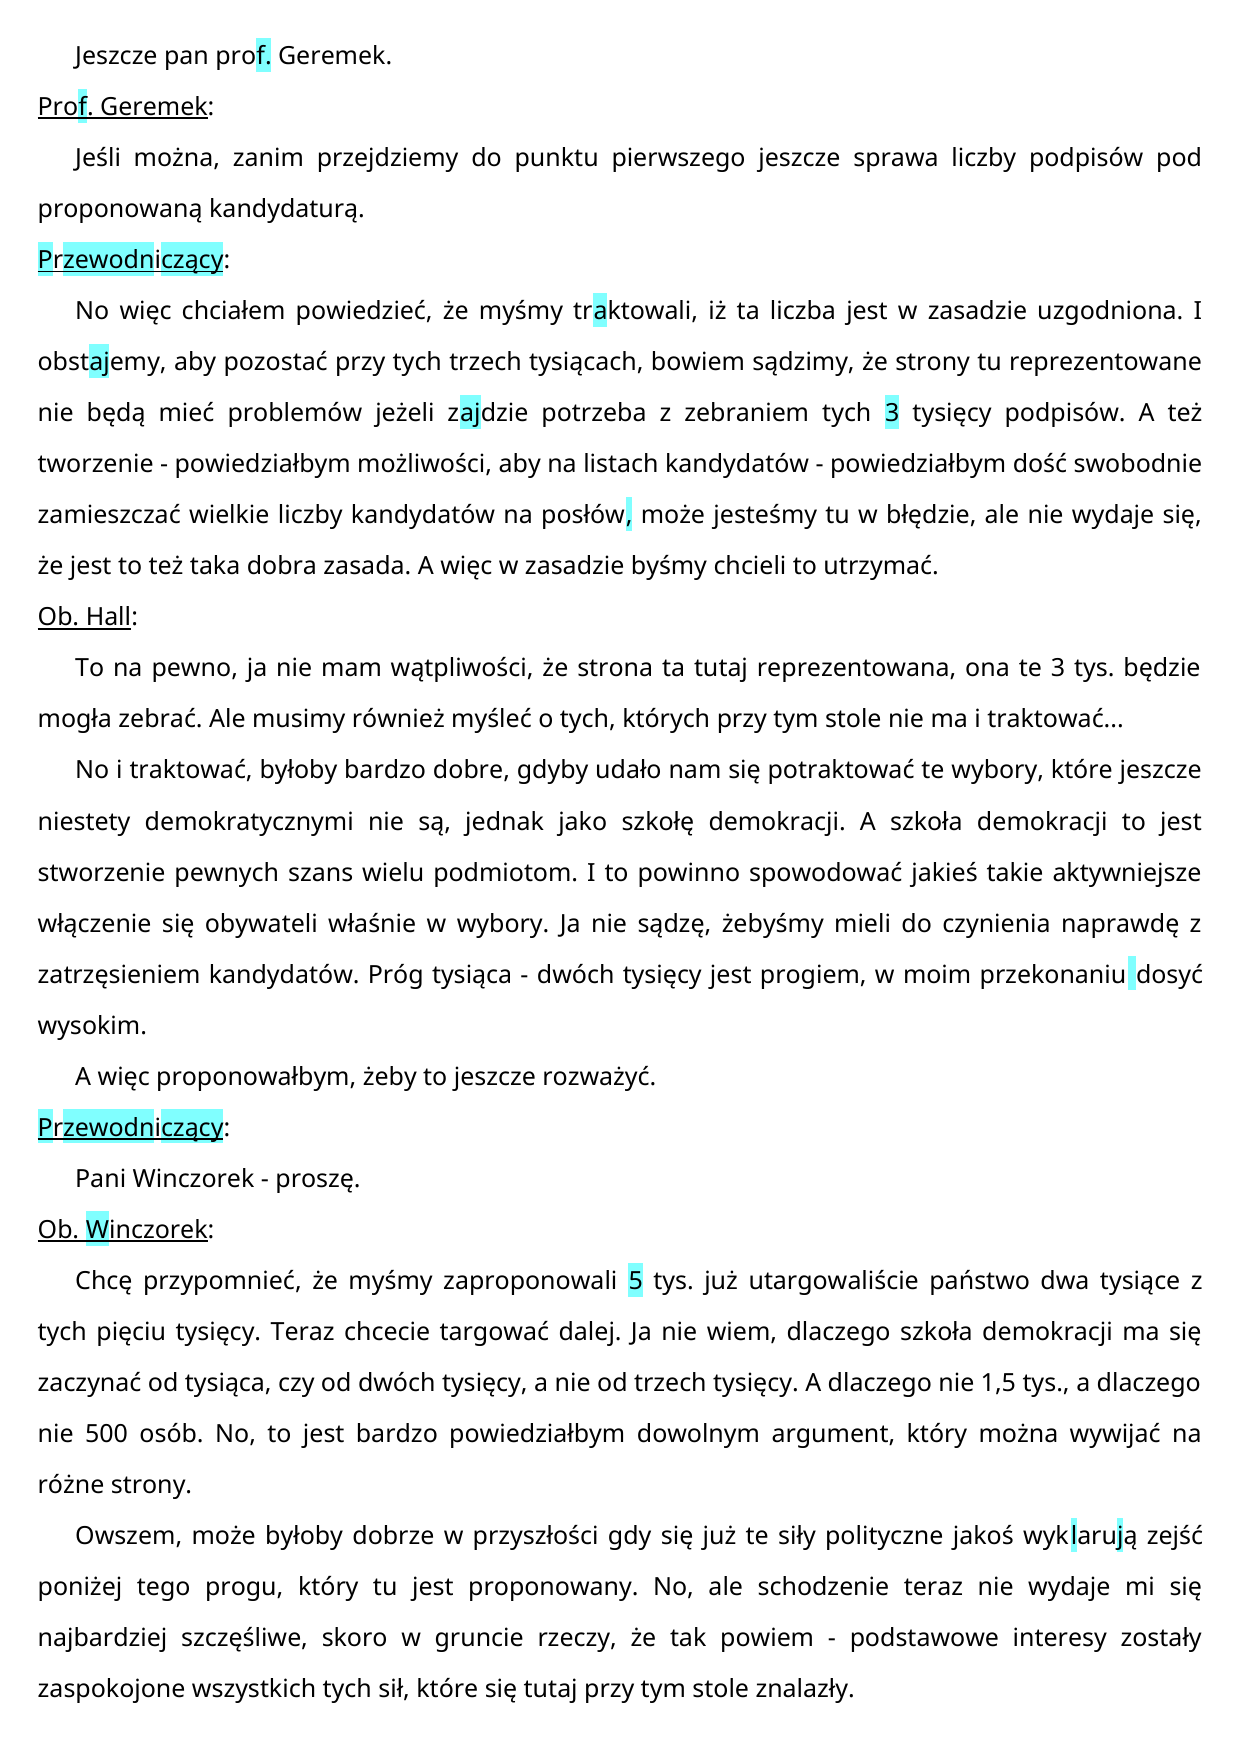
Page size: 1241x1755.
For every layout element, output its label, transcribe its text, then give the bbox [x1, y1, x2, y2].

text Jeszcze pan prof. Geremek. [37, 37, 1203, 72]
text A więc proponowałbym, żeby to jeszcze rozważyć. [37, 1058, 1203, 1092]
text Ob. Winczorek: [37, 1211, 1203, 1246]
text Przewodniczący: [37, 1109, 1203, 1143]
text No i traktować, byłoby bardzo dobre, gdyby udało nam się potraktować te wybory, które jeszcze niestety demokratycznymi nie są, jednak jako szkołę demokracji. A szkoła demokracji to jest stworzenie pewnych szans wielu podmiotom. I to powinno spowodować jakieś takie aktywniejsze włączenie się obywateli właśnie w wybory. Ja nie sądzę, żebyśmy mieli do czynienia naprawdę z zatrzęsieniem kandydatów. Próg tysiąca - dwóch tysięcy jest progiem, w moim przekonaniu dosyć wysokim. [37, 752, 1203, 1041]
text Jeśli można, zanim przejdziemy do punktu pierwszego jeszcze sprawa liczby podpisów pod proponowaną kandydaturą. [37, 139, 1203, 225]
text No więc chciałem powiedzieć, że myśmy traktowali, iż ta liczba jest w zasadzie uzgodniona. I obstajemy, aby pozostać przy tych trzech tysiącach, bowiem sądzimy, że strony tu reprezentowane nie będą mieć problemów jeżeli zajdzie potrzeba z zebraniem tych 3 tysięcy podpisów. A też tworzenie - powiedziałbym możliwości, aby na listach kandydatów - powiedziałbym dość swobodnie zamieszczać wielkie liczby kandydatów na posłów, może jesteśmy tu w błędzie, ale nie wydaje się, że jest to też taka dobra zasada. A więc w zasadzie byśmy chcieli to utrzymać. [37, 293, 1203, 582]
text Owszem, może byłoby dobrze w przyszłości gdy się już te siły polityczne jakoś wyklarują zejść poniżej tego progu, który tu jest proponowany. No, ale schodzenie teraz nie wydaje mi się najbardziej szczęśliwe, skoro w gruncie rzeczy, że tak powiem - podstawowe interesy zostały zaspokojone wszystkich tych sił, które się tutaj przy tym stole znalazły. [37, 1518, 1203, 1705]
text Chcę przypomnieć, że myśmy zaproponowali 5 tys. już utargowaliście państwo dwa tysiące z tych pięciu tysięcy. Teraz chcecie targować dalej. Ja nie wiem, dlaczego szkoła demokracji ma się zaczynać od tysiąca, czy od dwóch tysięcy, a nie od trzech tysięcy. A dlaczego nie 1,5 tys., a dlaczego nie 500 osób. No, to jest bardzo powiedziałbym dowolnym argument, który można wywijać na różne strony. [37, 1262, 1203, 1501]
text To na pewno, ja nie mam wątpliwości, że strona ta tutaj reprezentowana, ona te 3 tys. będzie mogła zebrać. Ale musimy również myśleć o tych, których przy tym stole nie ma i traktować... [37, 650, 1203, 735]
text Przewodniczący: [37, 242, 1203, 276]
text Pani Winczorek - proszę. [37, 1160, 1203, 1194]
text Prof. Geremek: [37, 88, 1203, 123]
text Ob. Hall: [37, 599, 1203, 633]
